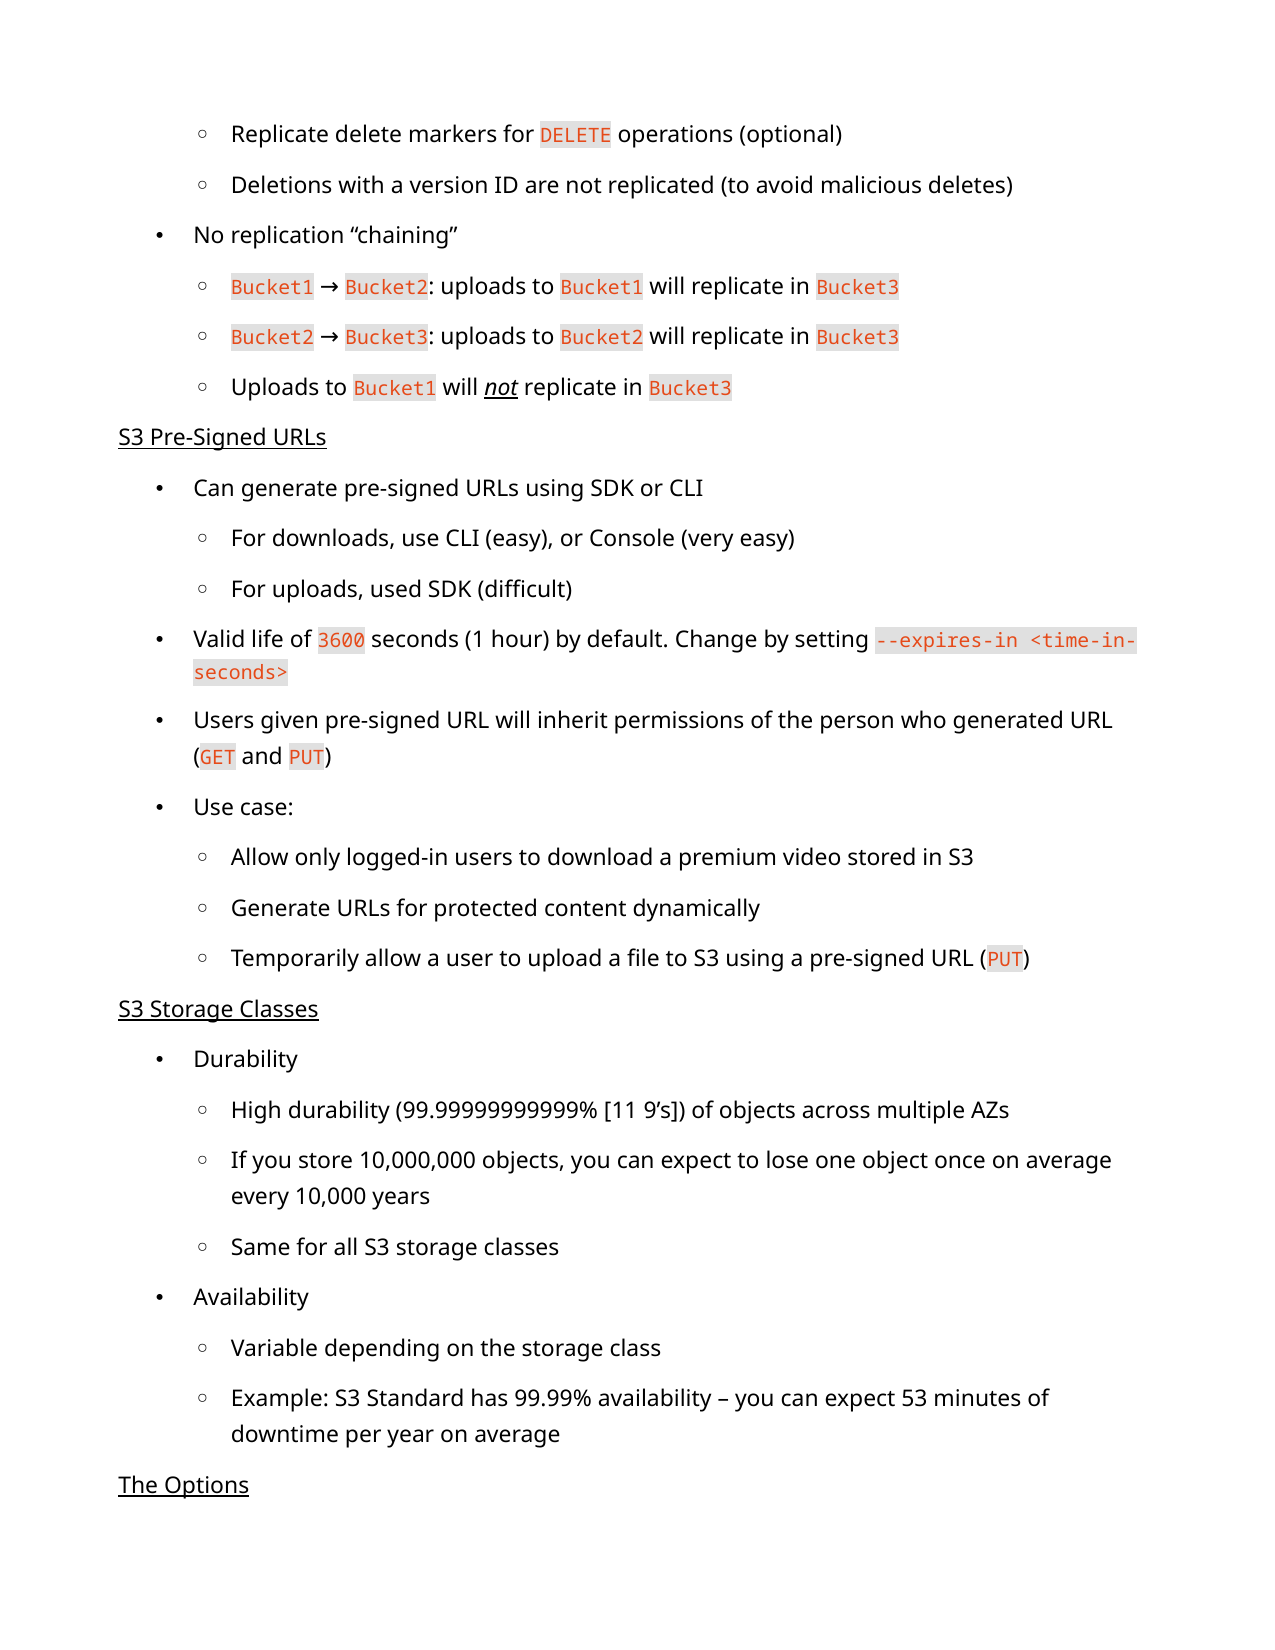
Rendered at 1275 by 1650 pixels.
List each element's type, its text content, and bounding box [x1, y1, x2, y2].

text The Options [118, 1469, 1157, 1500]
list Allow only logged-in users to download a premium video stored in S3 [193, 841, 1157, 872]
list Bucket2 → Bucket3: uploads to Bucket2 will replicate in Bucket3 [193, 320, 1157, 351]
list Temporarily allow a user to upload a file to S3 using a pre-signed URL (PUT) [193, 942, 1157, 973]
list Users given pre-signed URL will inherit permissions of the person who generated URL (GET and PUT) [156, 704, 1157, 771]
list Uploads to Bucket1 will not replicate in Bucket3 [193, 371, 1157, 402]
list For downloads, use CLI (easy), or Console (very easy) [193, 522, 1157, 553]
list Deletions with a version ID are not replicated (to avoid malicious deletes) [193, 169, 1157, 200]
list Valid life of 3600 seconds (1 hour) by default. Change by setting --expires-in <time-in-seconds> [156, 623, 1157, 686]
list If you store 10,000,000 objects, you can expect to lose one object once on average every 10,000 years [193, 1144, 1157, 1211]
list No replication “chaining” [156, 219, 1157, 250]
list Generate URLs for protected content dynamically [193, 892, 1157, 923]
list Can generate pre-signed URLs using SDK or CLI [156, 472, 1157, 503]
list Use case: [156, 791, 1157, 822]
list Availability [156, 1281, 1157, 1312]
text S3 Storage Classes [118, 993, 1157, 1024]
list High durability (99.99999999999% [11 9’s]) of objects across multiple AZs [193, 1094, 1157, 1125]
list For uploads, used SDK (difficult) [193, 573, 1157, 604]
text S3 Pre-Signed URLs [118, 421, 1157, 452]
list Bucket1 → Bucket2: uploads to Bucket1 will replicate in Bucket3 [193, 270, 1157, 301]
list Same for all S3 storage classes [193, 1231, 1157, 1262]
list Example: S3 Standard has 99.99% availability – you can expect 53 minutes of downtime per year on average [193, 1382, 1157, 1449]
list Durability [156, 1043, 1157, 1074]
list Variable depending on the storage class [193, 1332, 1157, 1363]
list Replicate delete markers for DELETE operations (optional) [193, 118, 1157, 149]
